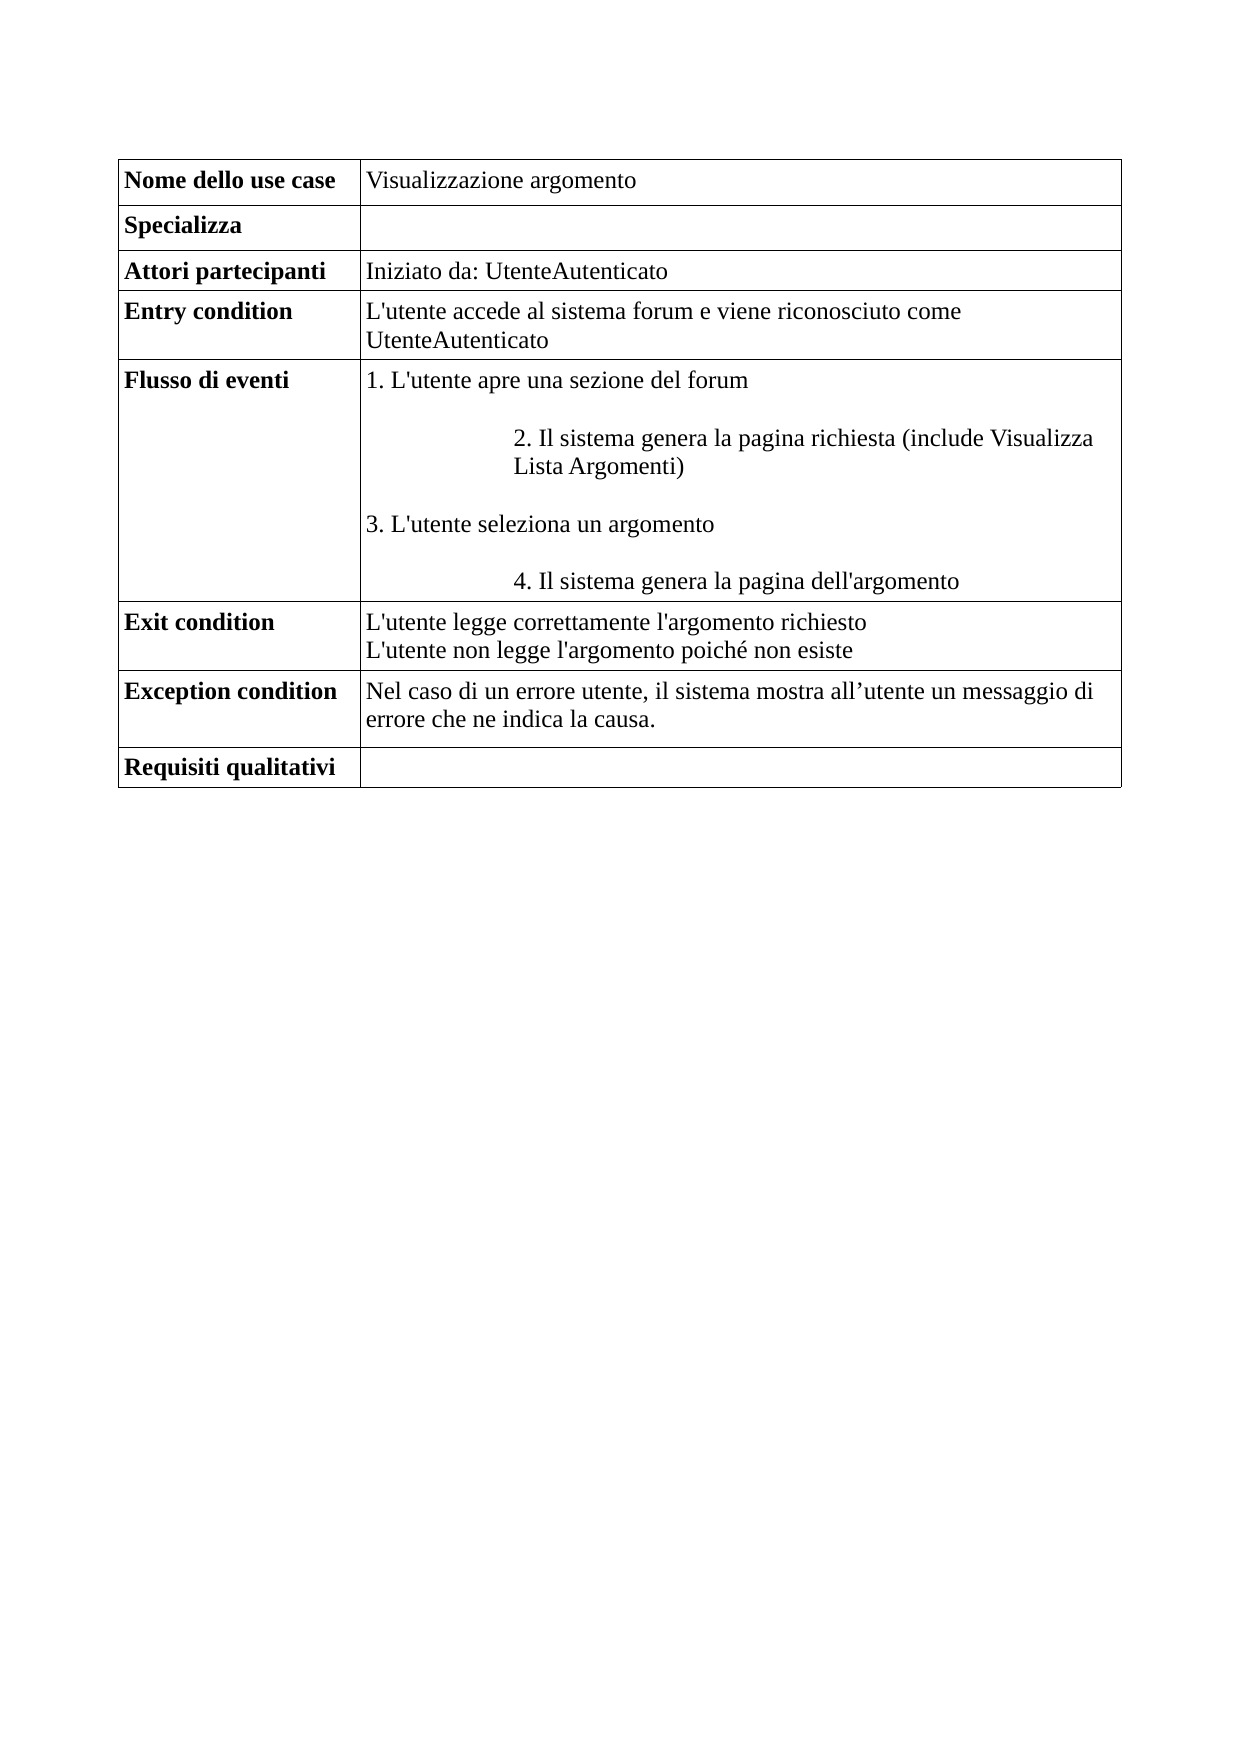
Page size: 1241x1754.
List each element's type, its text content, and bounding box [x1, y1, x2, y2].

table_cell Attori partecipanti [119, 251, 360, 290]
table_cell Iniziato da: UtenteAutenticato [361, 251, 1121, 290]
table_cell Entry condition [119, 291, 360, 359]
table_header Visualizzazione argomento [361, 160, 1121, 205]
table_cell Specializza [119, 206, 360, 250]
table_cell Requisiti qualitativi [119, 748, 360, 787]
table_cell L'utente apre una sezione del forum Il sistema genera la pagina richiesta (include Visualizza Lista Argomenti) L'utente seleziona un argomento Il sistema genera la pagina dell'argomento [361, 360, 1121, 601]
table_cell Exception condition [119, 671, 360, 747]
table_cell [361, 748, 1121, 787]
table_cell L'utente accede al sistema forum e viene riconosciuto come UtenteAutenticato [361, 291, 1121, 359]
table_cell [361, 206, 1121, 250]
table_cell Exit condition [119, 602, 360, 670]
table_cell L'utente legge correttamente l'argomento richiesto L'utente non legge l'argomento poiché non esiste [361, 602, 1121, 670]
table_header Nome dello use case [119, 160, 360, 205]
table_cell Nel caso di un errore utente, il sistema mostra all’utente un messaggio di errore che ne indica la causa. [361, 671, 1121, 747]
table_cell Flusso di eventi [119, 360, 360, 601]
